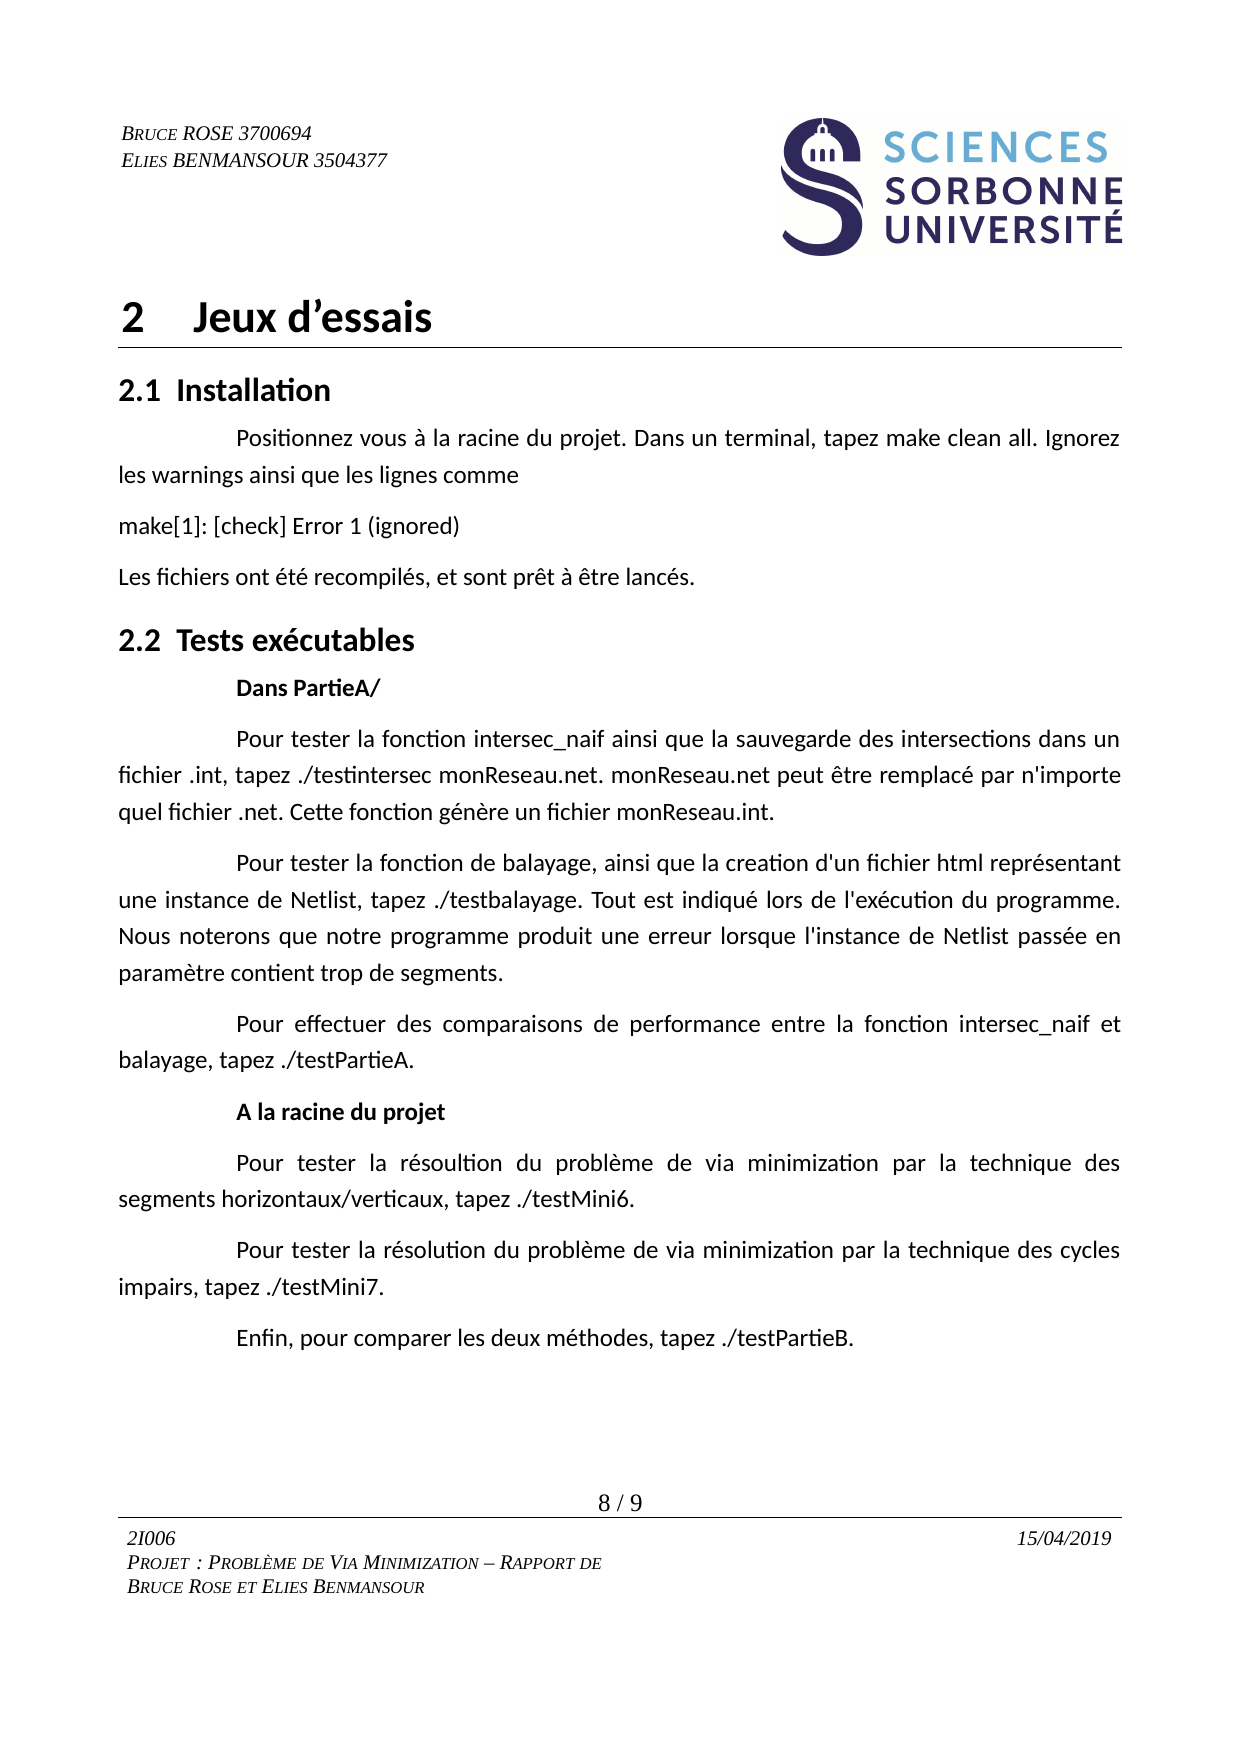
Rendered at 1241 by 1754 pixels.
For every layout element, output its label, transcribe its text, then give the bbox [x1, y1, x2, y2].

text Dans PartieA/ [118, 672, 1122, 702]
text Pour tester la fonction intersec_naif ainsi que la sauvegarde des intersections dans un fichier .int, tapez ./testintersec monReseau.net. monReseau.net peut être remplacé par n'importe quel fichier .net. Cette fonction génère un fichier monReseau.int. [118, 723, 1122, 827]
text Pour tester la fonction de balayage, ainsi que la creation d'un fichier html représentant une instance de Netlist, tapez ./testbalayage. Tout est indiqué lors de l'exécution du programme. Nous noterons que notre programme produit une erreur lorsque l'instance de Netlist passée en paramètre contient trop de segments. [118, 847, 1122, 987]
subtitle Jeux d’essais [118, 285, 1122, 347]
text make[1]: [check] Error 1 (ignored) [118, 510, 1122, 541]
text Pour effectuer des comparaisons de performance entre la fonction intersec_naif et balayage, tapez ./testPartieA. [118, 1008, 1122, 1075]
subtitle Tests exécutables [118, 618, 1122, 659]
subtitle Installation [118, 369, 1122, 410]
text Enfin, pour comparer les deux méthodes, tapez ./testPartieB. [118, 1322, 1122, 1353]
text Positionnez vous à la racine du projet. Dans un terminal, tapez make clean all. Ignorez les warnings ainsi que les lignes comme [118, 422, 1122, 489]
text A la racine du projet [118, 1096, 1122, 1126]
text Les fichiers ont été recompilés, et sont prêt à être lancés. [118, 561, 1122, 592]
text Pour tester la résolution du problème de via minimization par la technique des cycles impairs, tapez ./testMini7. [118, 1234, 1122, 1302]
picture [781, 118, 1123, 256]
text Pour tester la résoultion du problème de via minimization par la technique des segments horizontaux/verticaux, tapez ./testMini6. [118, 1147, 1122, 1214]
